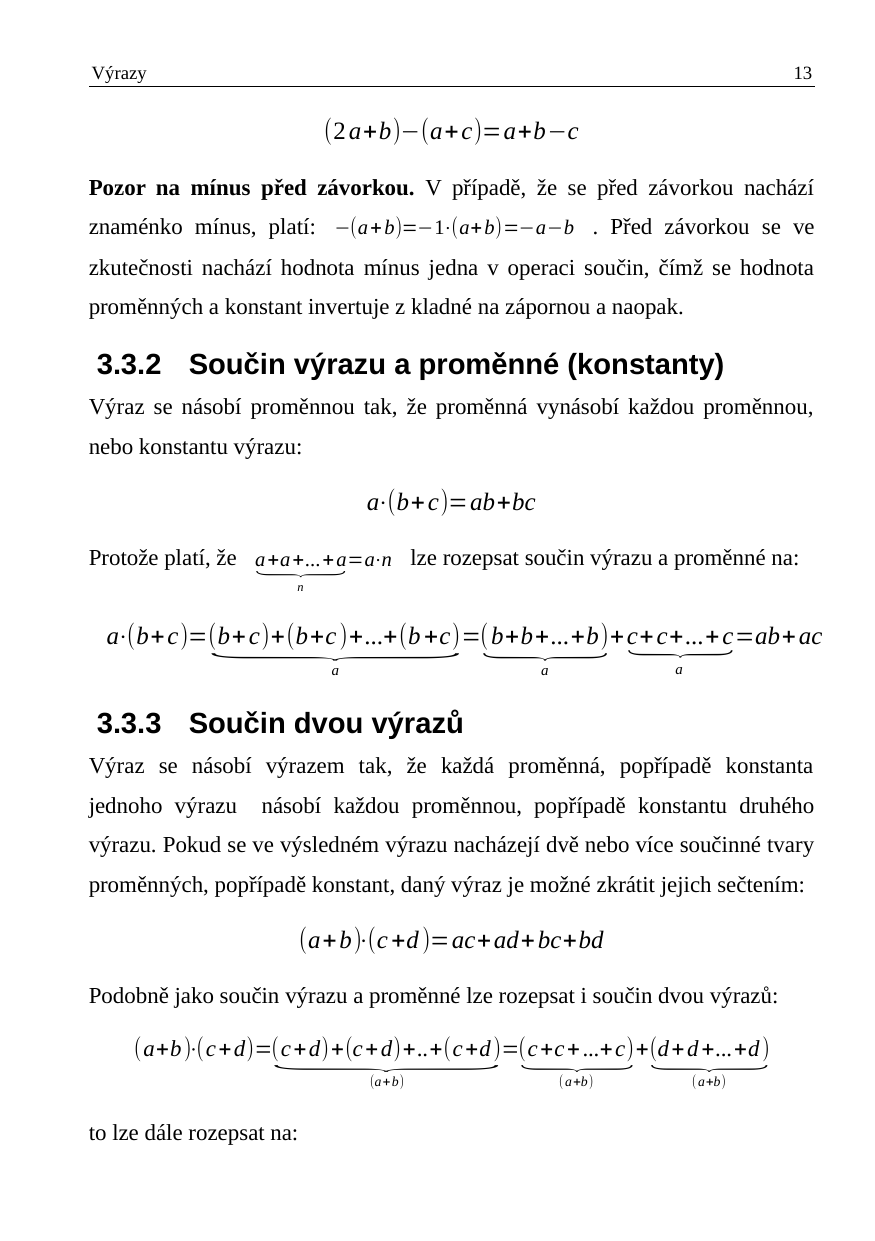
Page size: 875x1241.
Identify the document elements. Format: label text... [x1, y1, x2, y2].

text Protože platí, želze rozepsat součin výrazu a proměnné na: [88, 544, 815, 593]
text Výraz se násobí výrazem tak, že každá proměnná, popřípadě konstanta jednoho výrazu násobí každou proměnnou, popřípadě konstantu druhého výrazu. Pokud se ve výsledném výrazu nacházejí dvě nebo více součinné tvary proměnných, popřípadě konstant, daný výraz je možné zkrátit jejich sečtením: [88, 752, 815, 897]
text Výraz se násobí proměnnou tak, že proměnná vynásobí každou proměnnou, nebo konstantu výrazu: [88, 393, 815, 459]
subtitle Součin dvou výrazů [65, 706, 815, 740]
text to lze dále rozepsat na: [88, 1118, 815, 1145]
text Pozor na mínus před závorkou. V případě, že se před závorkou nachází znaménko mínus, platí:. Před závorkou se ve zkutečnosti nachází hodnota mínus jedna v operaci součin, čímž se hodnota proměnných a konstant invertuje z kladné na zápornou a naopak. [88, 174, 815, 319]
subtitle Součin výrazu a proměnné (konstanty) [65, 347, 815, 381]
text Podobně jako součin výrazu a proměnné lze rozepsat i součin dvou výrazů: [88, 983, 815, 1009]
